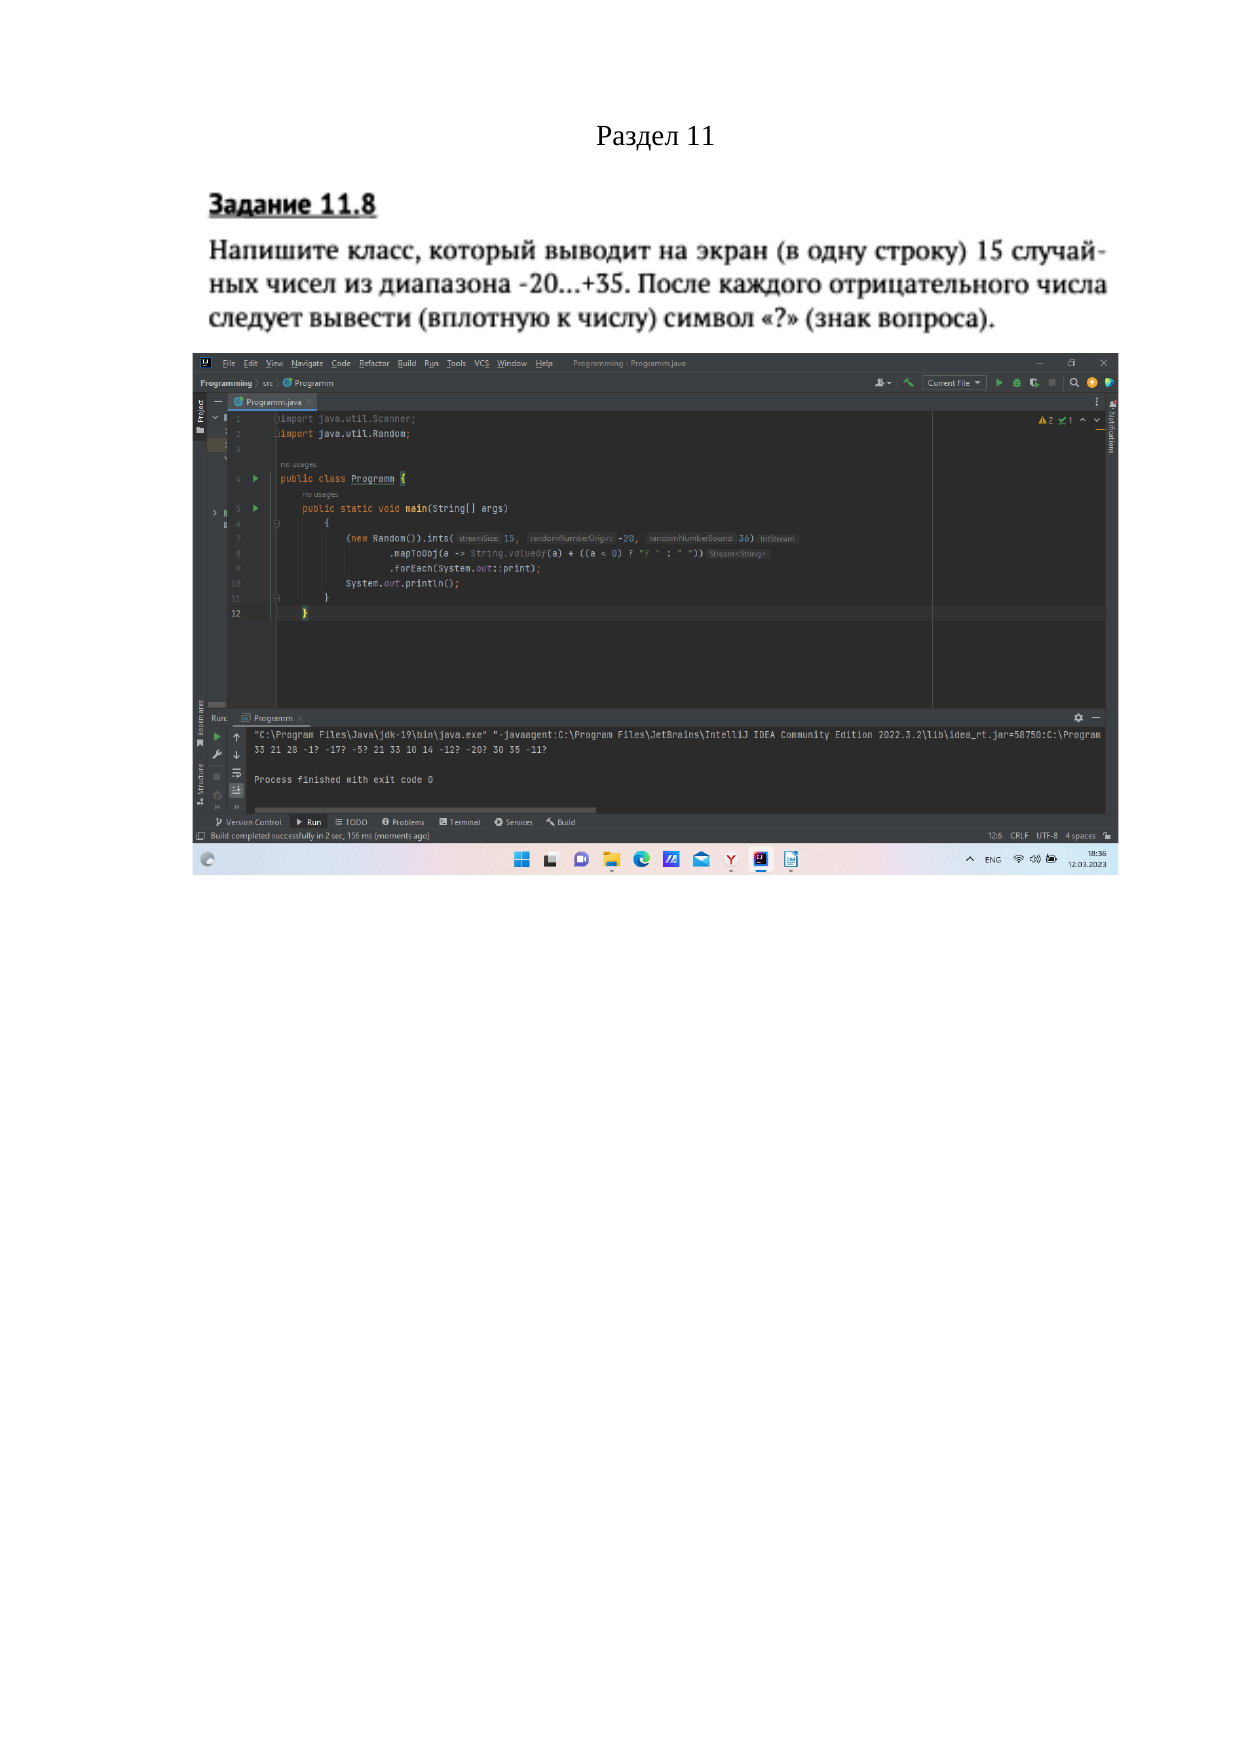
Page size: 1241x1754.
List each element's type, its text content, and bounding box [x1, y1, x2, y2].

picture [191, 168, 1120, 338]
text Раздел 11 [118, 118, 1122, 152]
picture [192, 353, 1119, 875]
